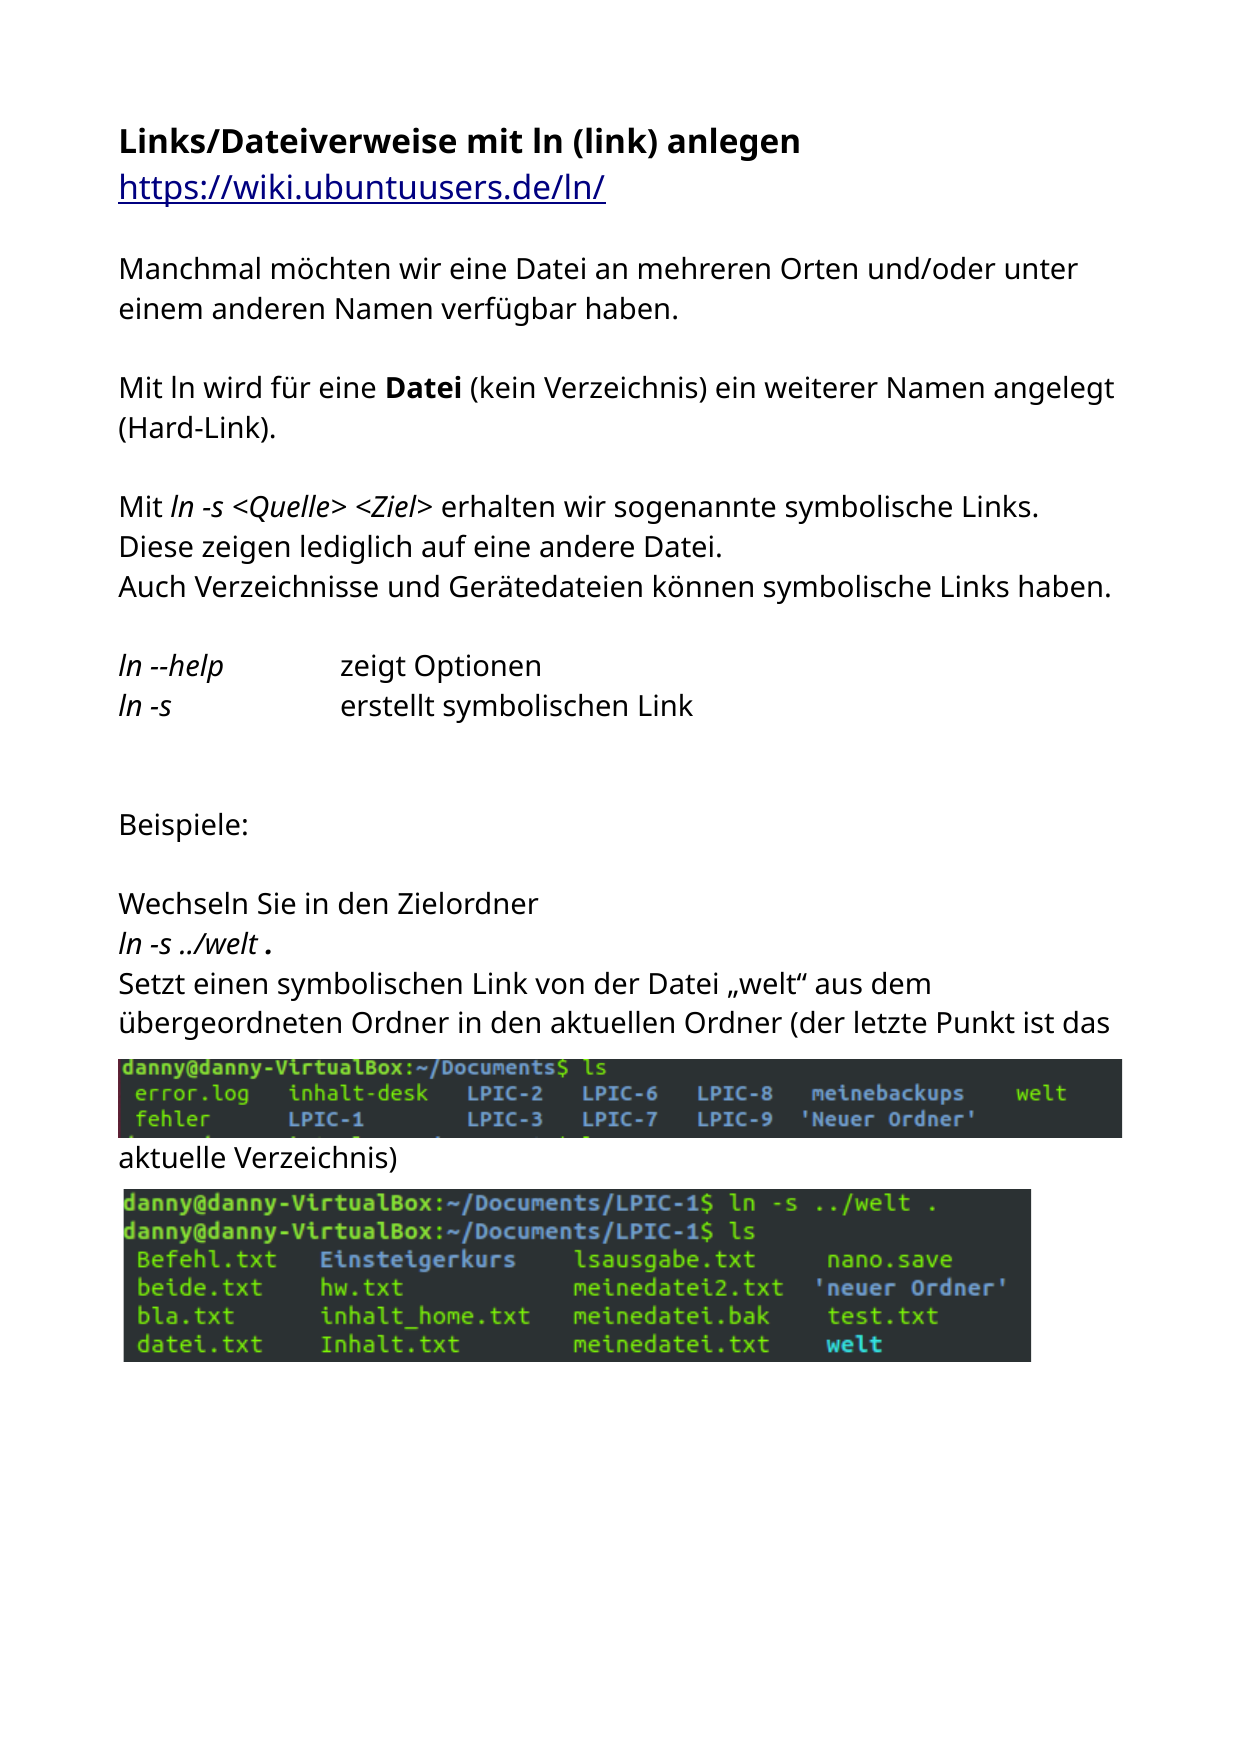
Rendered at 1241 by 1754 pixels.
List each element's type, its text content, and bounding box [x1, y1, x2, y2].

picture [118, 1059, 1123, 1138]
text Links/Dateiverweise mit ln (link) anlegen [118, 118, 1122, 163]
picture [123, 1189, 1032, 1362]
text Manchmal möchten wir eine Datei an mehreren Orten und/oder unter einem anderen Namen verfügbar haben. [118, 209, 1122, 368]
text Mit ln wird für eine Datei (kein Verzeichnis) ein weiterer Namen angelegt (Hard-Link). Mit ln -s <Quelle> <Ziel> erhalten wir sogenannte symbolische Links. Diese zeigen lediglich auf eine andere Datei. Auch Verzeichnisse und Gerätedateien können symbolische Links haben. ln --help zeigt Optionen ln -s erstellt symbolischen Link [118, 368, 1122, 764]
text Beispiele: Wechseln Sie in den Zielordner ln -s ../welt . Setzt einen symbolischen Link von der Datei „welt“ aus dem übergeordneten Ordner in den aktuellen Ordner (der letzte Punkt ist das [118, 764, 1122, 1059]
text aktuelle Verzeichnis) [118, 1138, 1122, 1441]
text https://wiki.ubuntuusers.de/ln/ [118, 163, 1122, 209]
